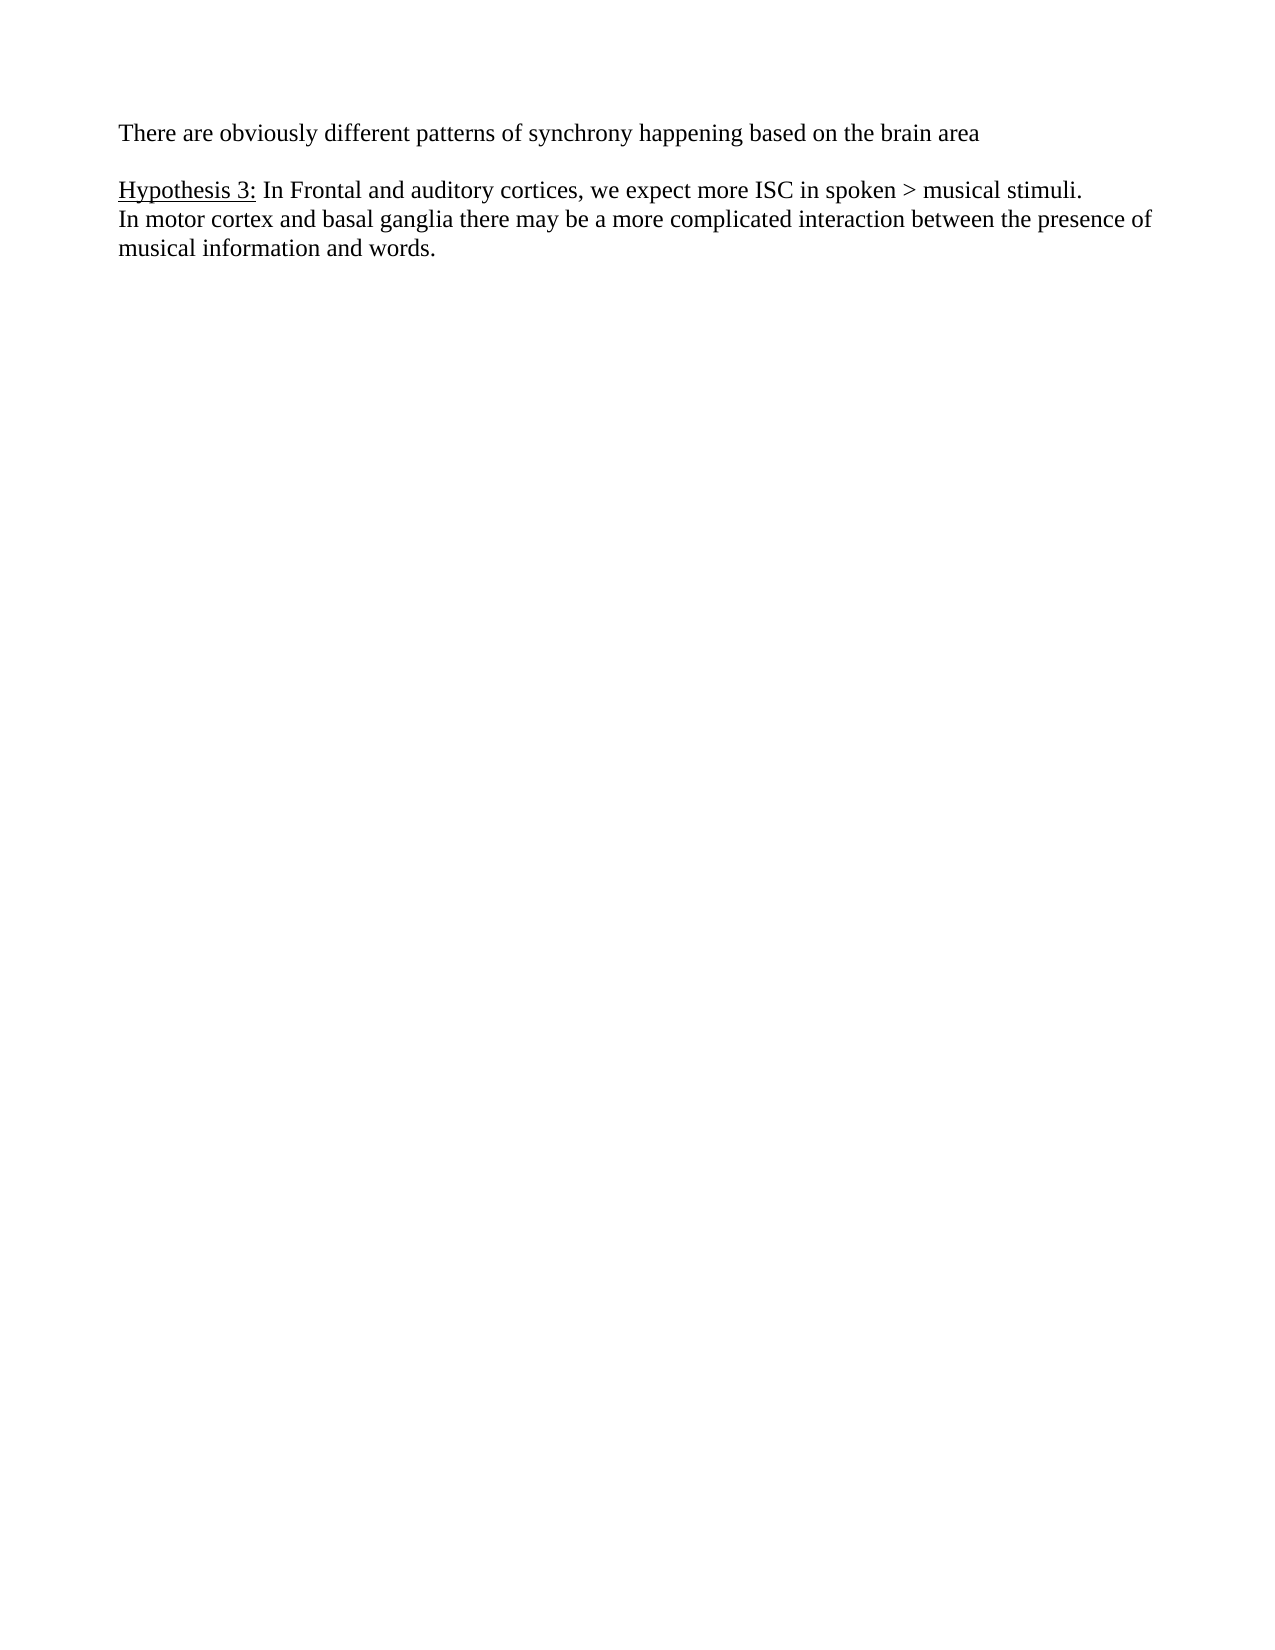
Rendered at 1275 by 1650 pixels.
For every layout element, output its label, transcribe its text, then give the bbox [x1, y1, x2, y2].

text In motor cortex and basal ganglia there may be a more complicated interaction between the presence of musical information and words. [118, 204, 1157, 262]
text Hypothesis 3: In Frontal and auditory cortices, we expect more ISC in spoken > musical stimuli. [118, 176, 1157, 204]
text There are obviously different patterns of synchrony happening based on the brain area [118, 118, 1157, 147]
